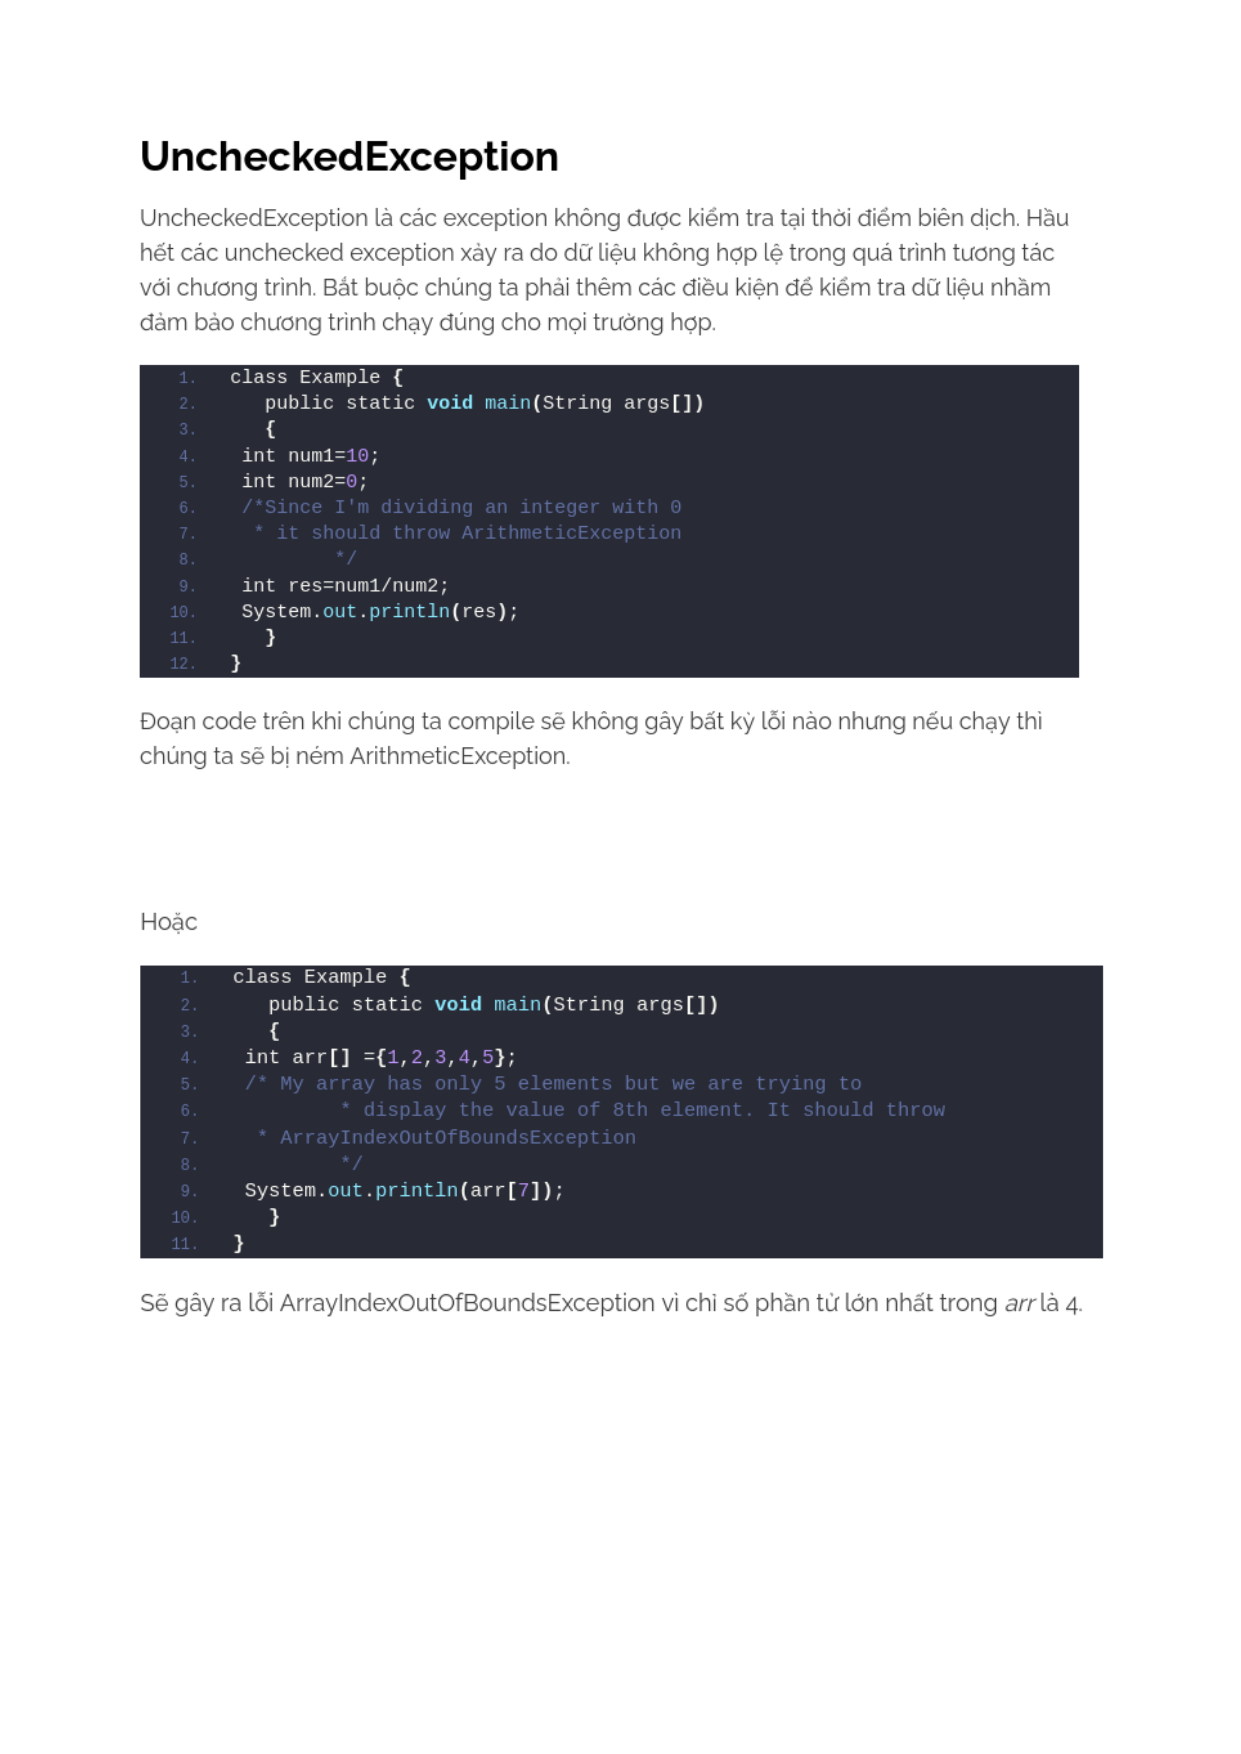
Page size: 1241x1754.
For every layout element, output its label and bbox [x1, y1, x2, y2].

picture [118, 880, 1123, 1335]
picture [118, 118, 1123, 795]
